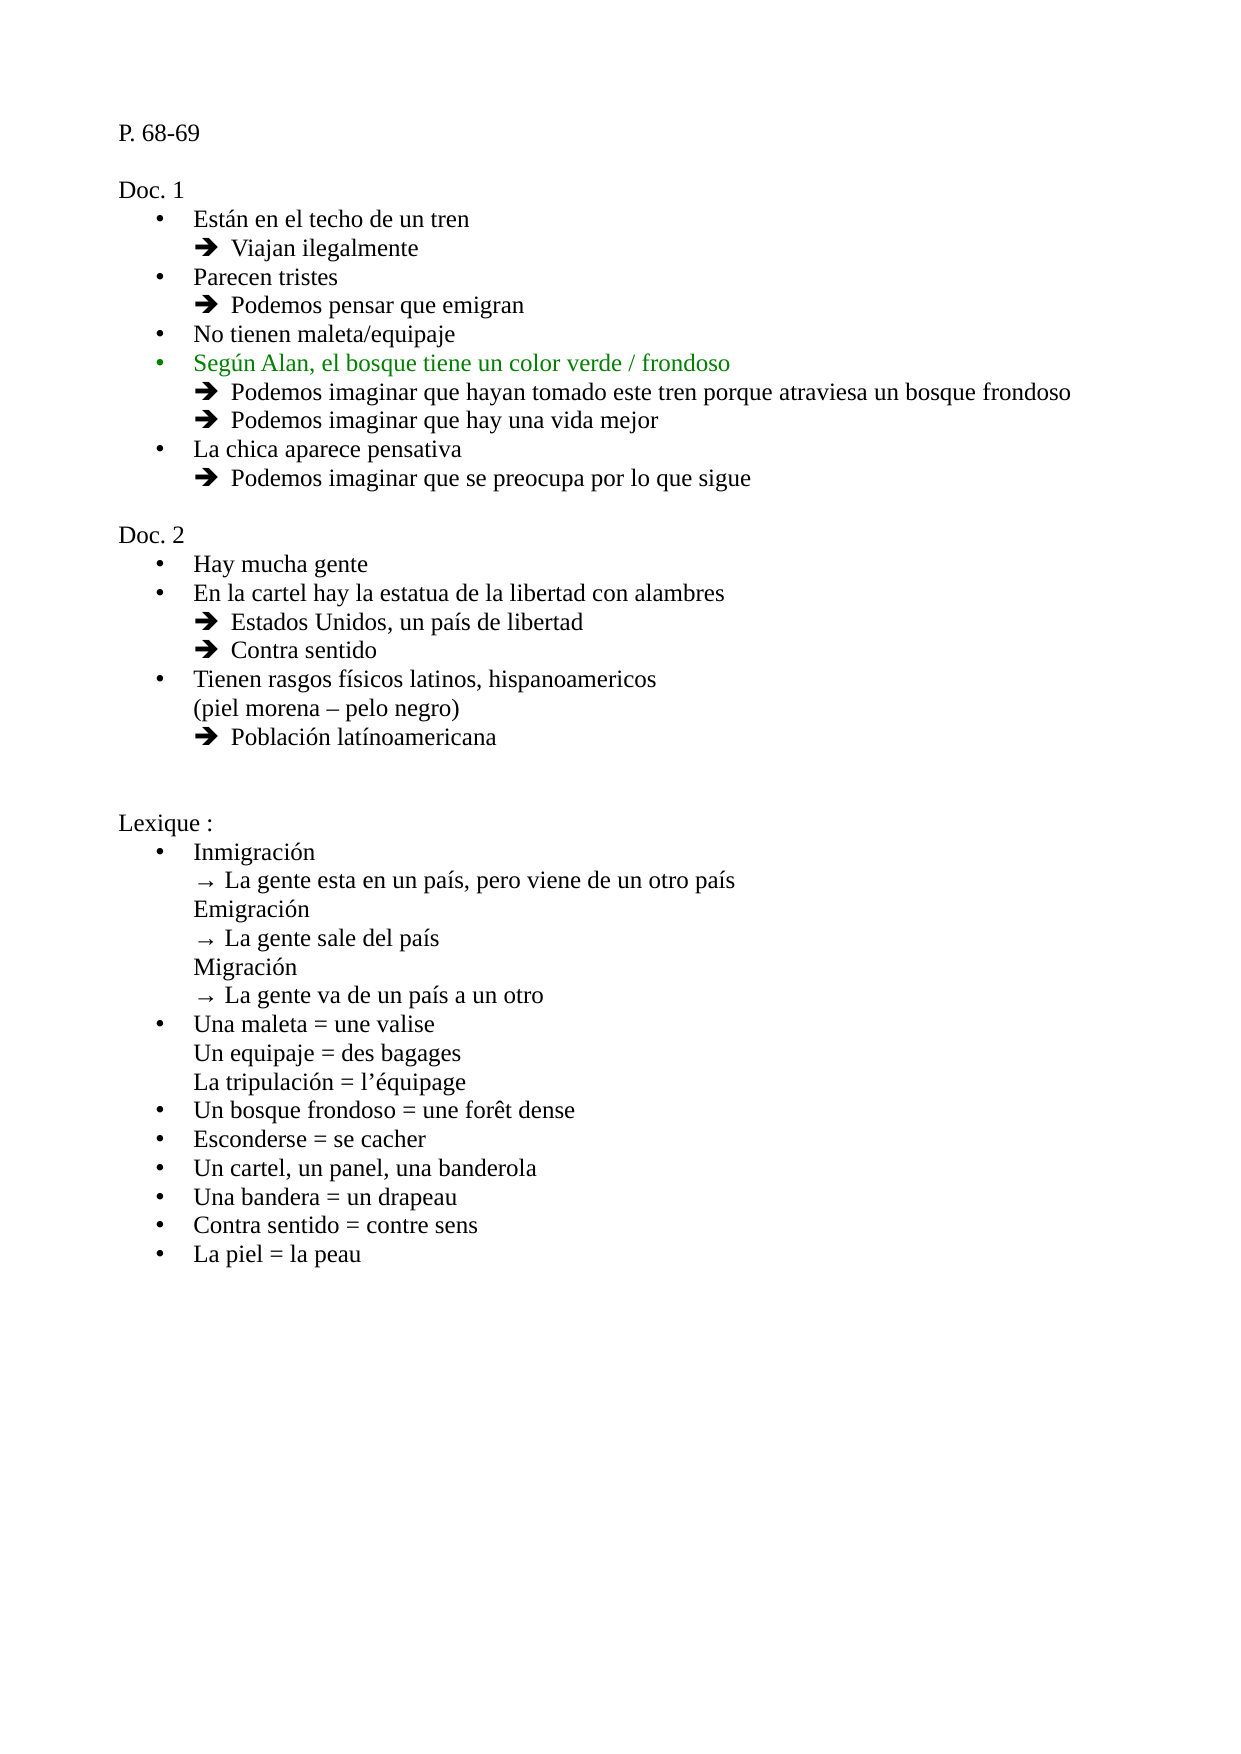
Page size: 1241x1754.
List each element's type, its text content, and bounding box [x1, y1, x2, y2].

list (piel morena – pelo negro) [156, 693, 1122, 722]
list Un bosque frondoso = une forêt dense [156, 1096, 1122, 1124]
list Una bandera = un drapeau [156, 1182, 1122, 1211]
list Estados Unidos, un país de libertad [193, 607, 1122, 636]
list Esconderse = se cacher [156, 1124, 1122, 1153]
list → La gente va de un país a un otro [156, 981, 1122, 1009]
text Doc. 1 [118, 176, 1122, 204]
list La tripulación = l’équipage [156, 1067, 1122, 1096]
list Población latínoamericana [193, 722, 1122, 751]
list Contra sentido = contre sens [156, 1211, 1122, 1239]
list En la cartel hay la estatua de la libertad con alambres [156, 578, 1122, 607]
text P. 68-69 [118, 118, 1122, 147]
list Contra sentido [193, 636, 1122, 664]
list Podemos imaginar que hayan tomado este tren porque atraviesa un bosque frondoso [193, 377, 1122, 406]
list Migración [156, 952, 1122, 981]
list Un cartel, un panel, una banderola [156, 1153, 1122, 1182]
list Una maleta = une valise [156, 1009, 1122, 1038]
list → La gente esta en un país, pero viene de un otro país [156, 866, 1122, 894]
list Un equipaje = des bagages [156, 1038, 1122, 1067]
list Tienen rasgos físicos latinos, hispanoamericos [156, 664, 1122, 693]
list Según Alan, el bosque tiene un color verde / frondoso [156, 348, 1122, 377]
list Podemos imaginar que hay una vida mejor [193, 406, 1122, 434]
list Están en el techo de un tren [156, 204, 1122, 233]
list Hay mucha gente [156, 549, 1122, 578]
list Viajan ilegalmente [193, 233, 1122, 262]
list Emigración [156, 894, 1122, 923]
list → La gente sale del país [156, 923, 1122, 952]
list Parecen tristes [156, 262, 1122, 291]
list Podemos imaginar que se preocupa por lo que sigue [193, 463, 1122, 492]
text Doc. 2 [118, 521, 1122, 549]
list No tienen maleta/equipaje [156, 319, 1122, 348]
text Lexique : [118, 808, 1122, 837]
list La chica aparece pensativa [156, 434, 1122, 463]
list La piel = la peau [156, 1239, 1122, 1268]
list Inmigración [156, 837, 1122, 866]
list Podemos pensar que emigran [193, 291, 1122, 319]
